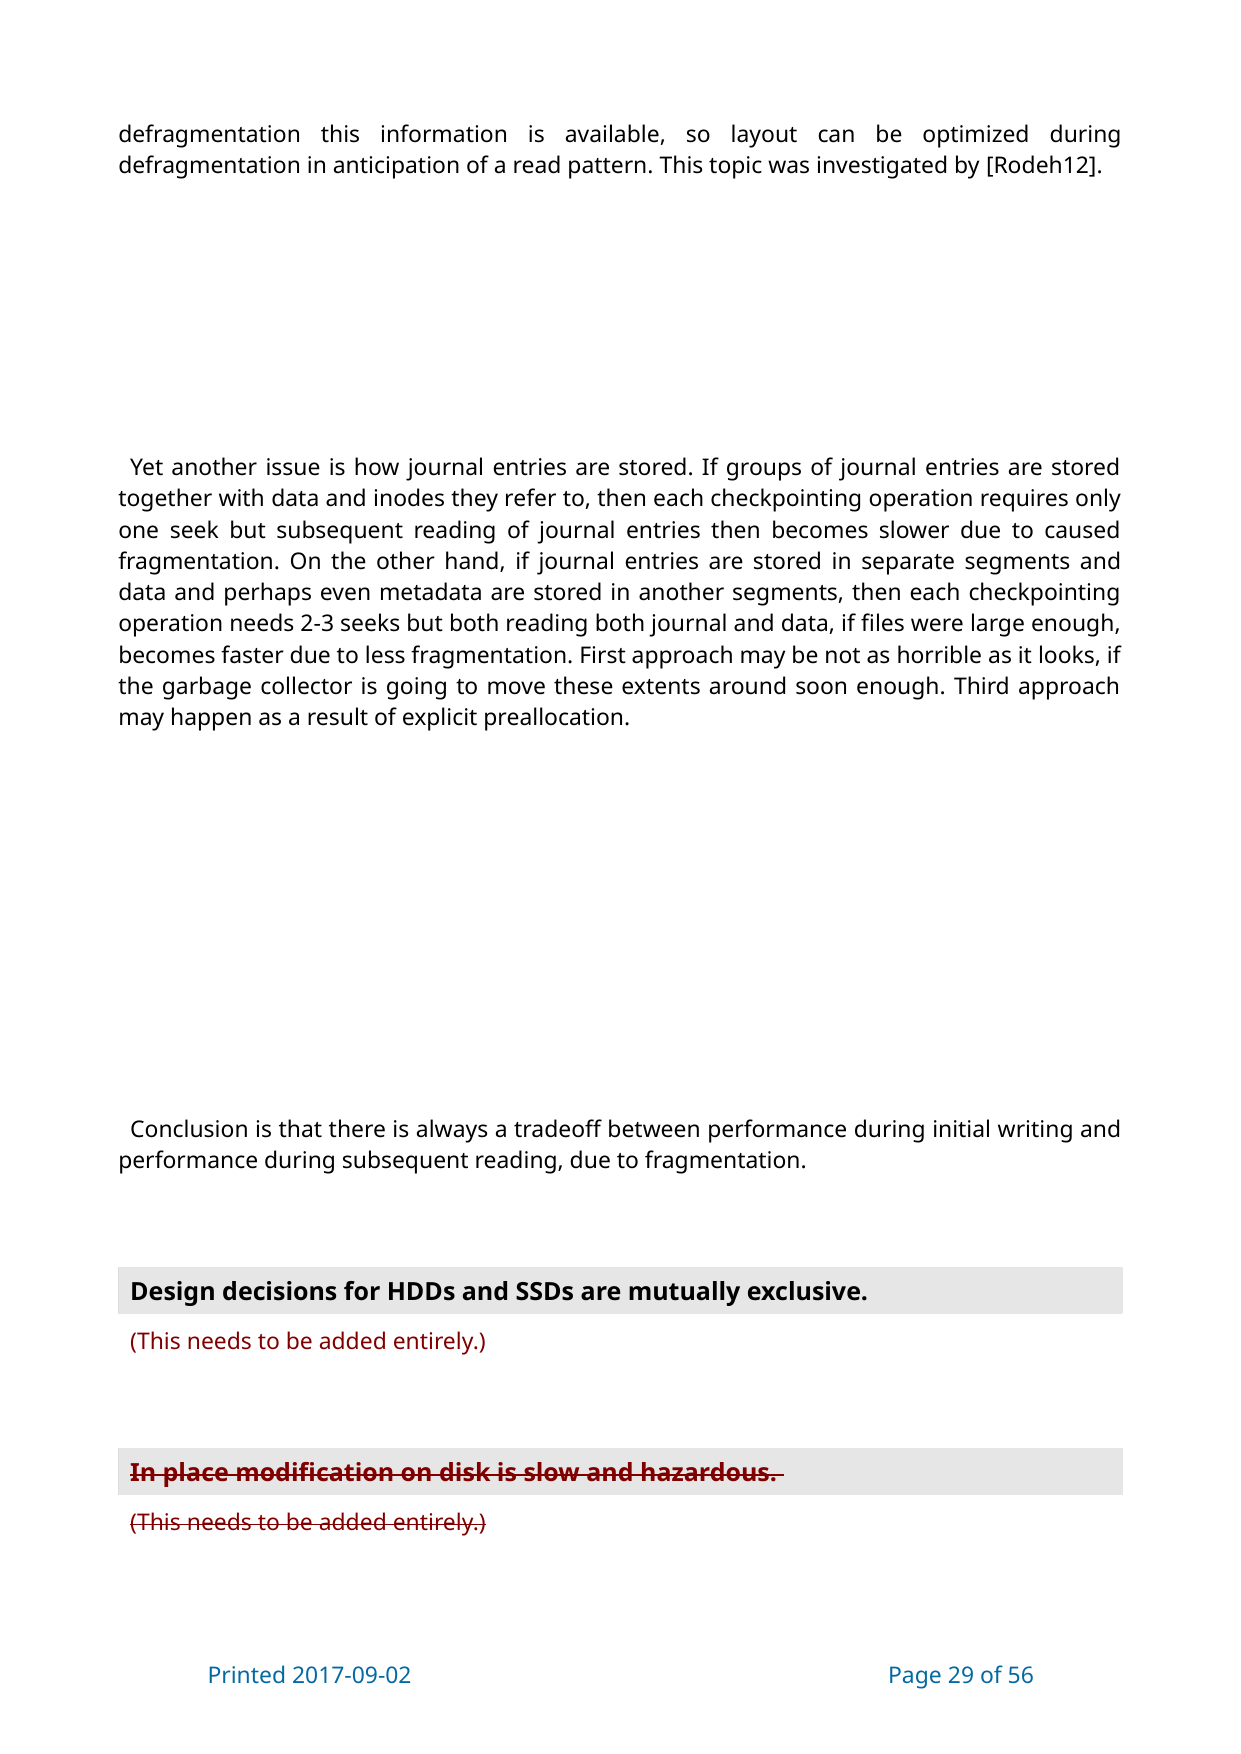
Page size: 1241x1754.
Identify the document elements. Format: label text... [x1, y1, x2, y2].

text Yet another issue is how journal entries are stored. If groups of journal entries are stored together with data and inodes they refer to, then each checkpointing operation requires only one seek but subsequent reading of journal entries then becomes slower due to caused fragmentation. On the other hand, if journal entries are stored in separate segments and data and perhaps even metadata are stored in another segments, then each checkpointing operation needs 2-3 seeks but both reading both journal and data, if files were large enough, becomes faster due to less fragmentation. First approach may be not as horrible as it looks, if the garbage collector is going to move these extents around soon enough. Third approach may happen as a result of explicit preallocation. [118, 451, 1122, 732]
subtitle In place modification on disk is slow and hazardous. [119, 1449, 1122, 1494]
text (This needs to be added entirely.) [118, 1506, 1122, 1537]
text (This needs to be added entirely.) [118, 1325, 1122, 1356]
text Conclusion is that there is always a tradeoff between performance during initial writing and performance during subsequent reading, due to fragmentation. [118, 1112, 1122, 1175]
subtitle Design decisions for HDDs and SSDs are mutually exclusive. [119, 1268, 1122, 1313]
text defragmentation this information is available, so layout can be optimized during defragmentation in anticipation of a read pattern. This topic was investigated by [Rodeh12]. [118, 118, 1122, 181]
